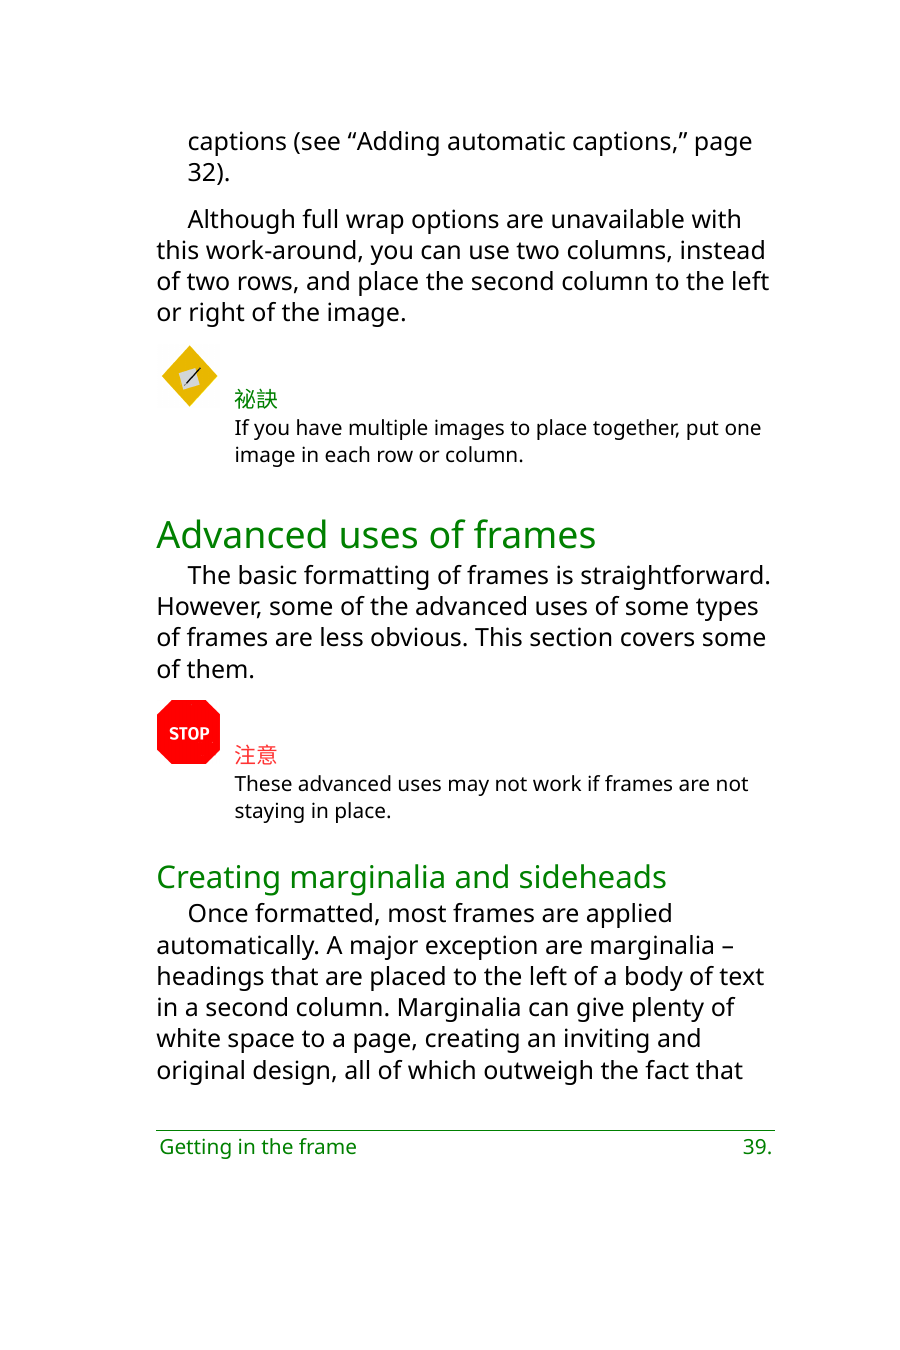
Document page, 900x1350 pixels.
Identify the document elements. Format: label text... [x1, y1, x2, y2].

text The basic formatting of frames is straightforward. However, some of the advanced uses of some types of frames are less obvious. This section covers some of them. [156, 559, 775, 684]
picture [157, 700, 220, 764]
list Using the Caption paragraph style, add the caption in the second row. Be sure that your formatting positions the caption closer to the image than to the text below the table. Do not use automatic captions (see “Adding automatic captions,” page 20). [156, 125, 775, 187]
text Although full wrap options are unavailable with this work-around, you can use two columns, instead of two rows, and place the second column to the left or right of the image. [156, 203, 775, 328]
text If you have multiple images to place together, put one image in each row or column. [234, 413, 775, 468]
list 祕訣 [156, 344, 775, 413]
subtitle Creating marginalia and sideheads [156, 855, 775, 898]
text These advanced uses may not work if frames are not staying in place. [234, 770, 775, 824]
list 注意 [156, 700, 775, 770]
subtitle Advanced uses of frames [156, 508, 775, 559]
picture [157, 344, 220, 408]
text Once formatted, most frames are applied automatically. A major exception are marginalia – headings that are placed to the left of a body of text in a second column. Marginalia can give plenty of white space to a page, creating an inviting and original design, all of which outweigh the fact that [156, 898, 775, 1085]
